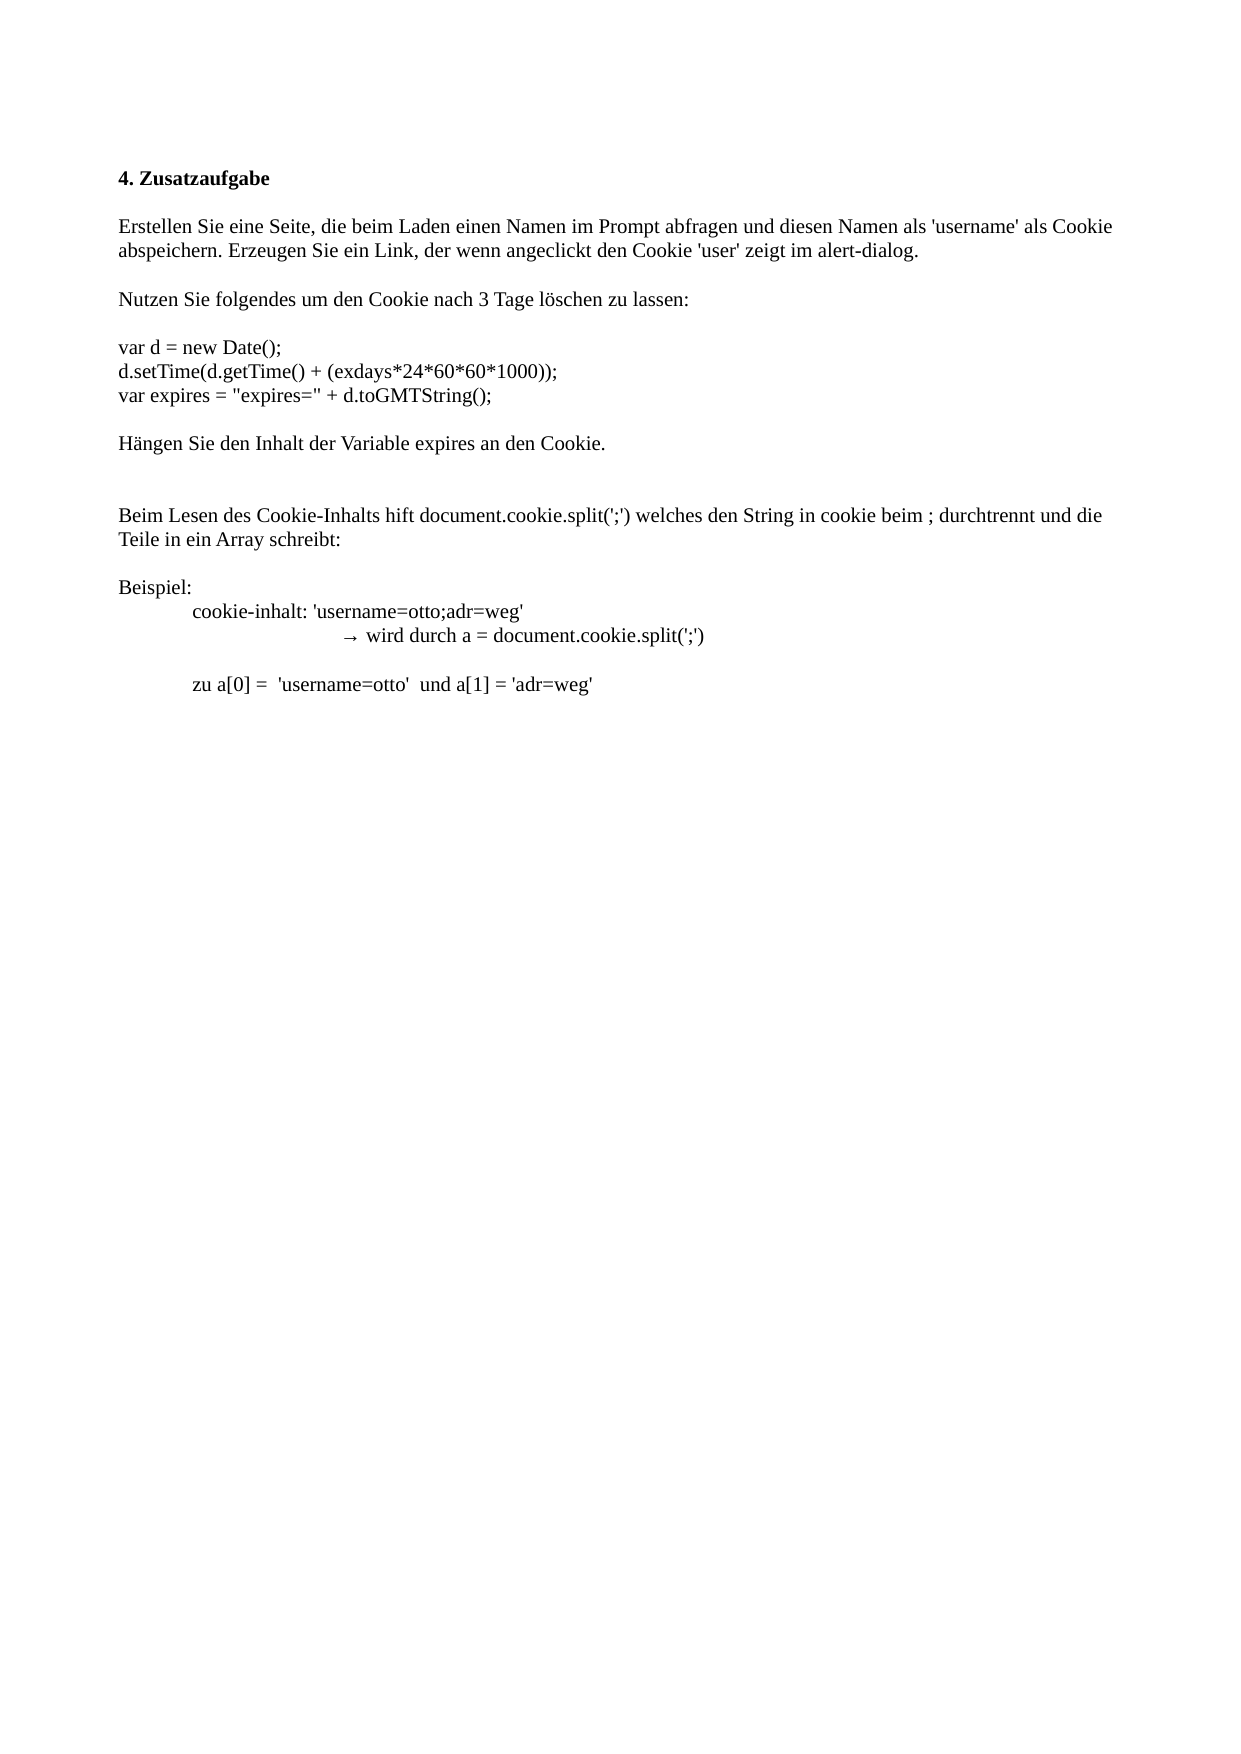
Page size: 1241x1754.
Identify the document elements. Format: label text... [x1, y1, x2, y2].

text Beim Lesen des Cookie-Inhalts hift document.cookie.split(';') welches den String in cookie beim ; durchtrennt und die Teile in ein Array schreibt: [118, 503, 1122, 551]
text Beispiel: [118, 575, 1122, 599]
text Erstellen Sie eine Seite, die beim Laden einen Namen im Prompt abfragen und diesen Namen als 'username' als Cookie abspeichern. Erzeugen Sie ein Link, der wenn angeclickt den Cookie 'user' zeigt im alert-dialog. [118, 214, 1122, 262]
text d.setTime(d.getTime() + (exdays*24*60*60*1000)); [118, 359, 1122, 383]
text var d = new Date(); [118, 335, 1122, 359]
text Hängen Sie den Inhalt der Variable expires an den Cookie. [118, 431, 1122, 455]
text 4. Zusatzaufgabe [118, 166, 1122, 190]
text Nutzen Sie folgendes um den Cookie nach 3 Tage löschen zu lassen: [118, 287, 1122, 311]
text → wird durch a = document.cookie.split(';') [118, 623, 1122, 647]
text cookie-inhalt: 'username=otto;adr=weg' [118, 599, 1122, 623]
text zu a[0] = 'username=otto' und a[1] = 'adr=weg' [118, 672, 1122, 696]
text var expires = "expires=" + d.toGMTString(); [118, 383, 1122, 407]
